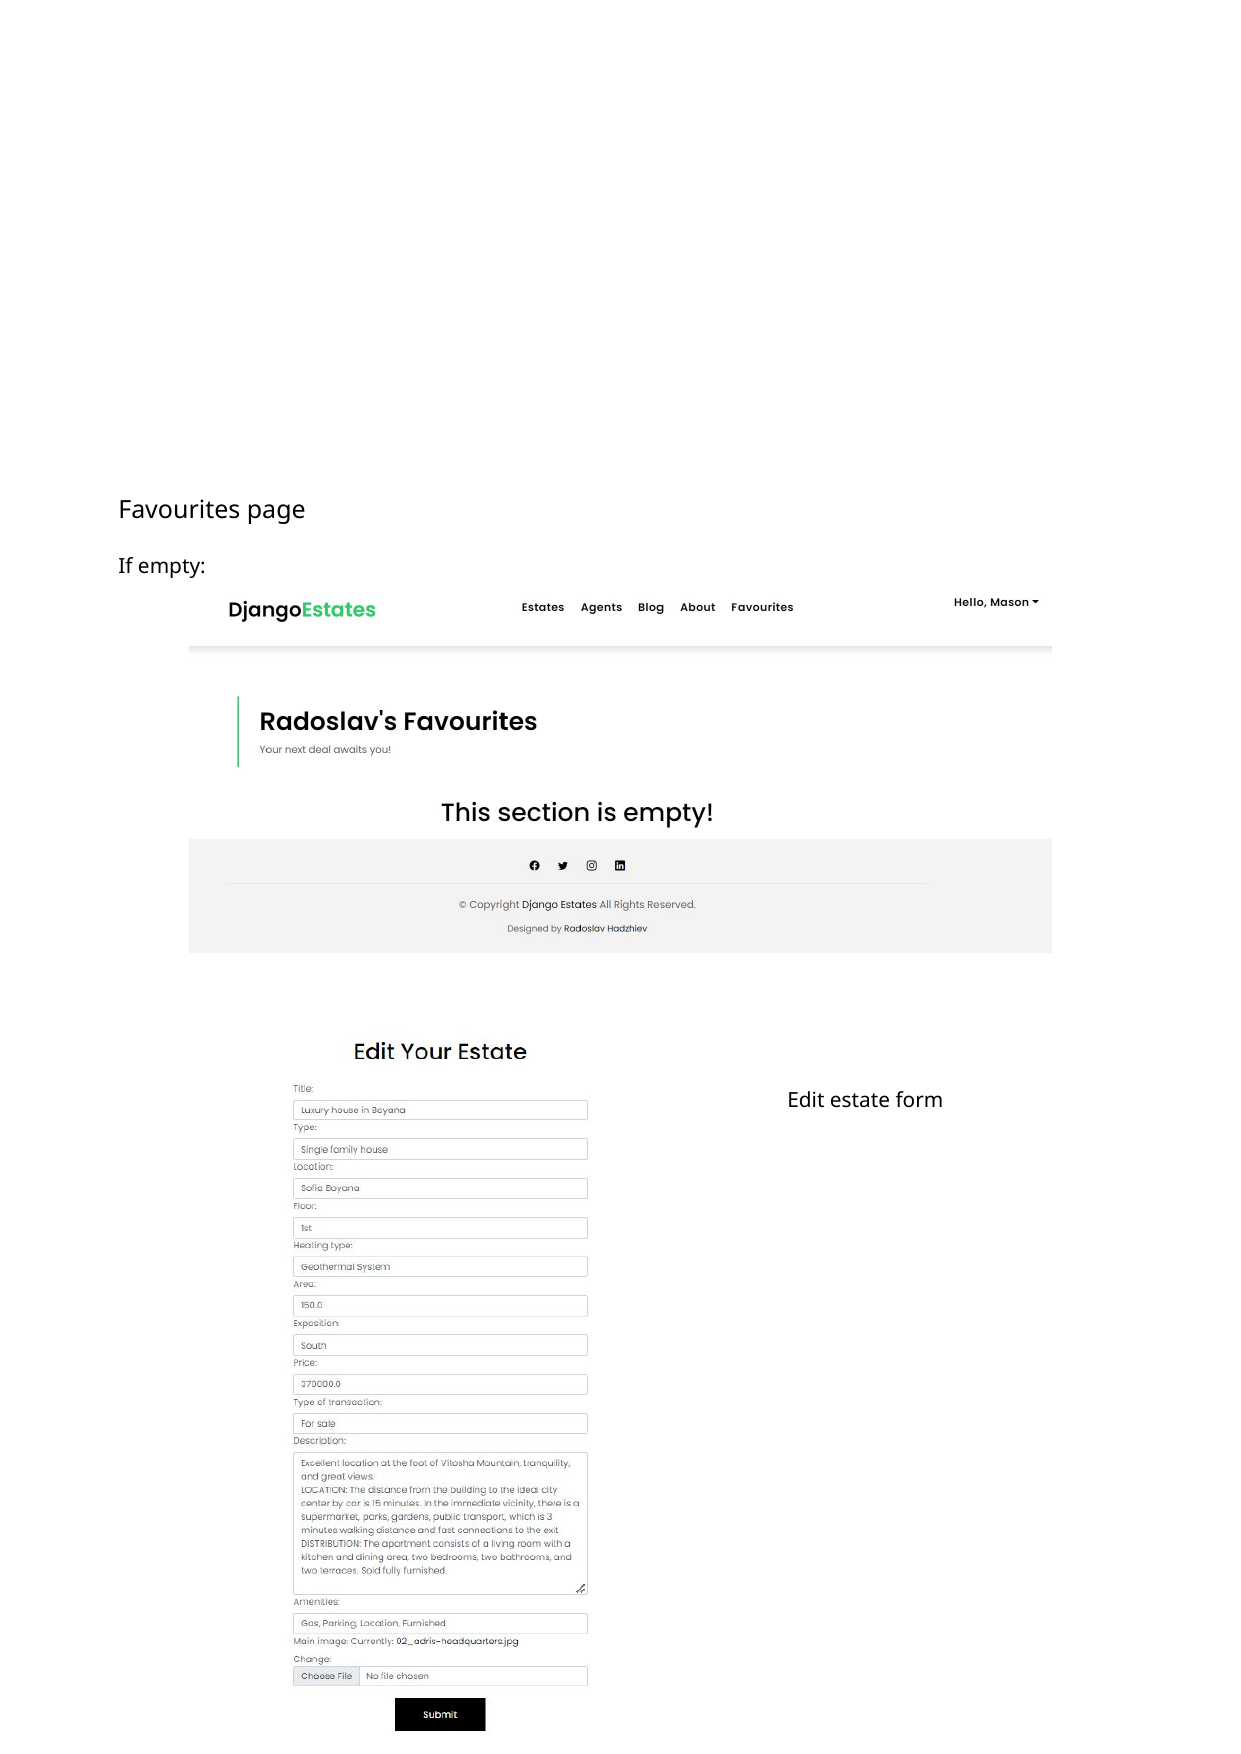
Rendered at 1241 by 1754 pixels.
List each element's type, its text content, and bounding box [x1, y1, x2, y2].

subtitle Favourites page [118, 492, 1122, 526]
picture [188, 583, 1052, 953]
text [118, 1086, 140, 1114]
text Edit estate form [788, 1086, 1122, 1114]
picture [140, 1017, 788, 1754]
text If empty: [118, 551, 1122, 580]
